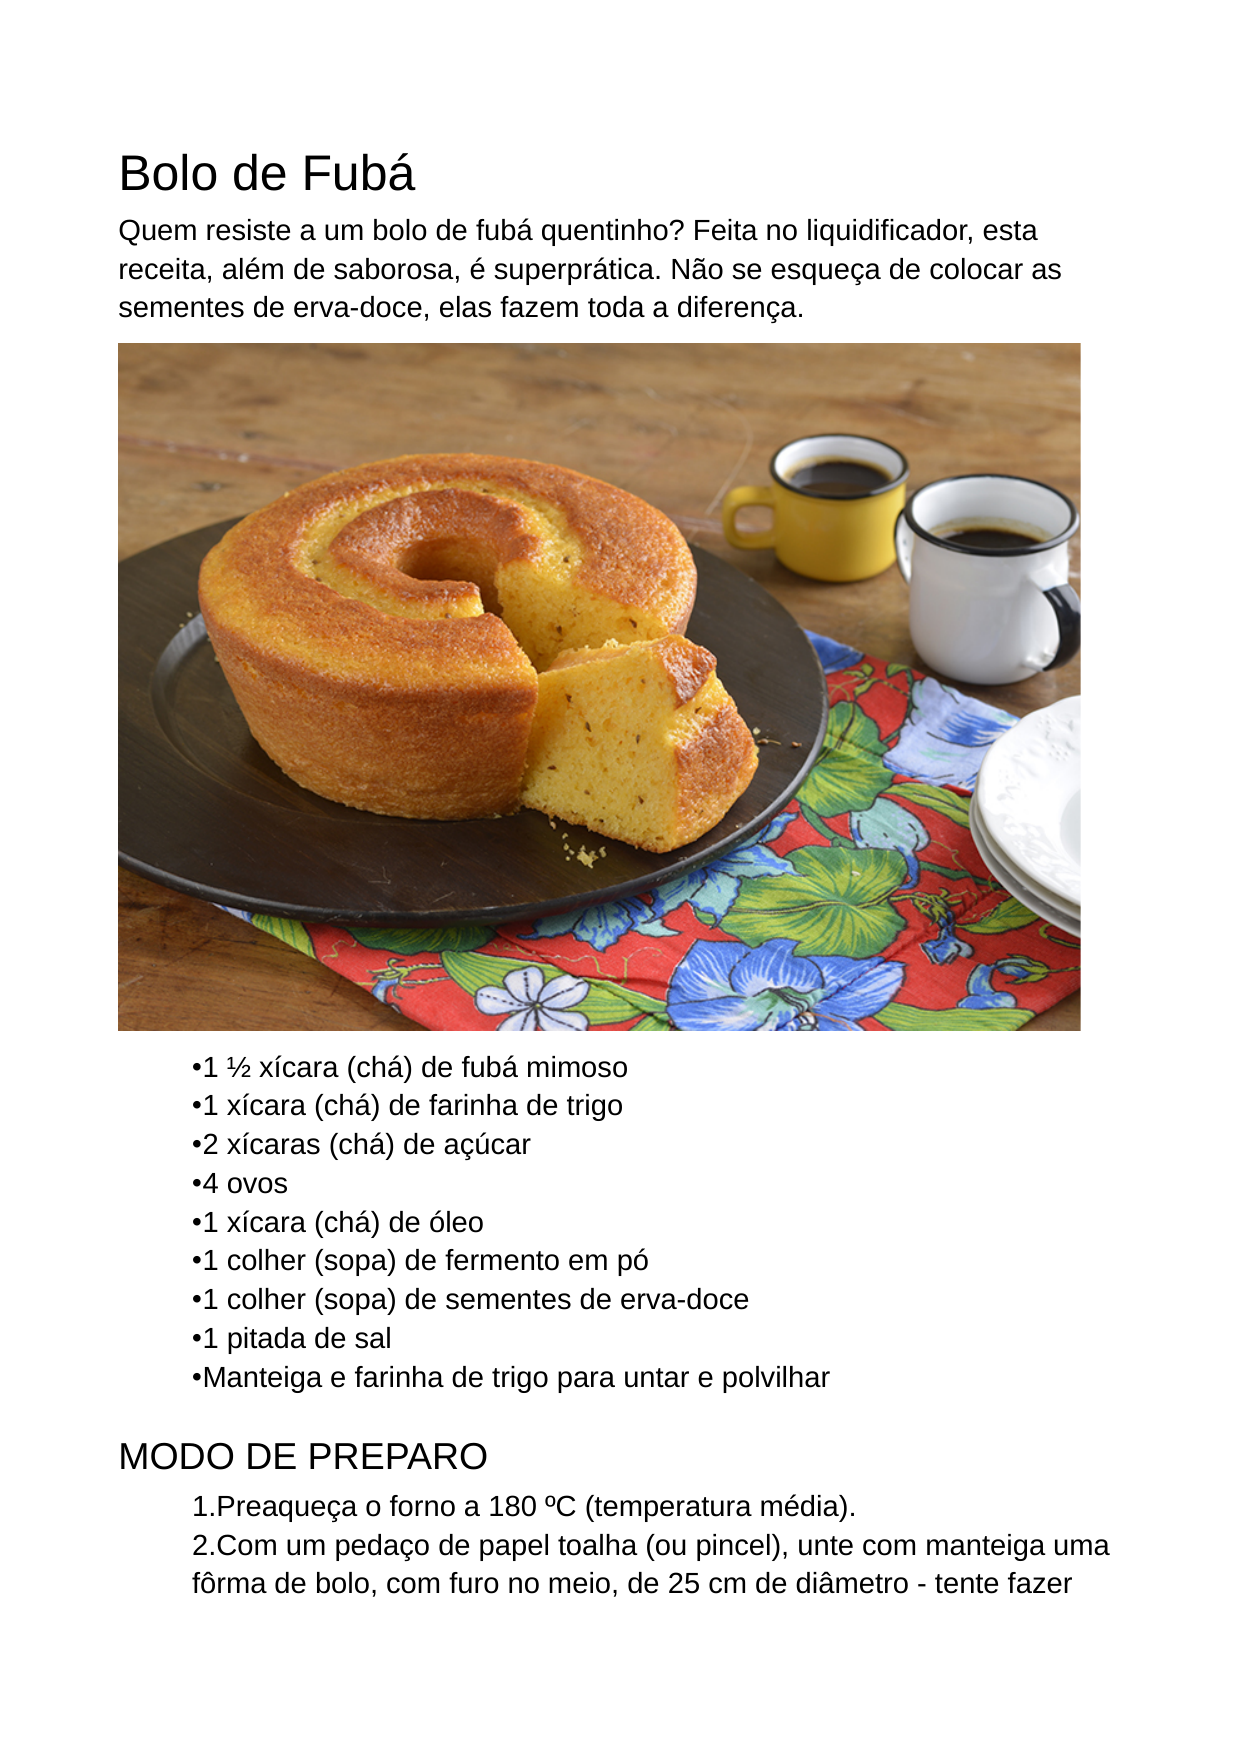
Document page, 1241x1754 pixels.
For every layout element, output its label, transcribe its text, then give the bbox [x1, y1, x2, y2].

list 1 xícara (chá) de óleo [118, 1205, 1122, 1238]
picture [118, 343, 1081, 1031]
subtitle MODO DE PREPARO [118, 1434, 1122, 1477]
list Preaqueça o forno a 180 ºC (temperatura média). [118, 1489, 1122, 1523]
list 1 xícara (chá) de farinha de trigo [118, 1088, 1122, 1122]
list Com um pedaço de papel toalha (ou pincel), unte com manteiga uma fôrma de bolo, com furo no meio, de 25 cm de diâmetro - tente fazer [118, 1528, 1122, 1600]
list 1 ½ xícara (chá) de fubá mimoso [118, 1050, 1122, 1083]
subtitle Bolo de Fubá [118, 143, 1122, 201]
text Quem resiste a um bolo de fubá quentinho? Feita no liquidificador, esta receita, além de saborosa, é superprática. Não se esqueça de colocar as sementes de erva-doce, elas fazem toda a diferença. [118, 213, 1122, 324]
list 1 colher (sopa) de sementes de erva-doce [118, 1282, 1122, 1316]
list 1 colher (sopa) de fermento em pó [118, 1243, 1122, 1277]
list 2 xícaras (chá) de açúcar [118, 1127, 1122, 1161]
list 4 ovos [118, 1166, 1122, 1200]
list 1 pitada de sal [118, 1321, 1122, 1355]
list Manteiga e farinha de trigo para untar e polvilhar [118, 1360, 1122, 1393]
